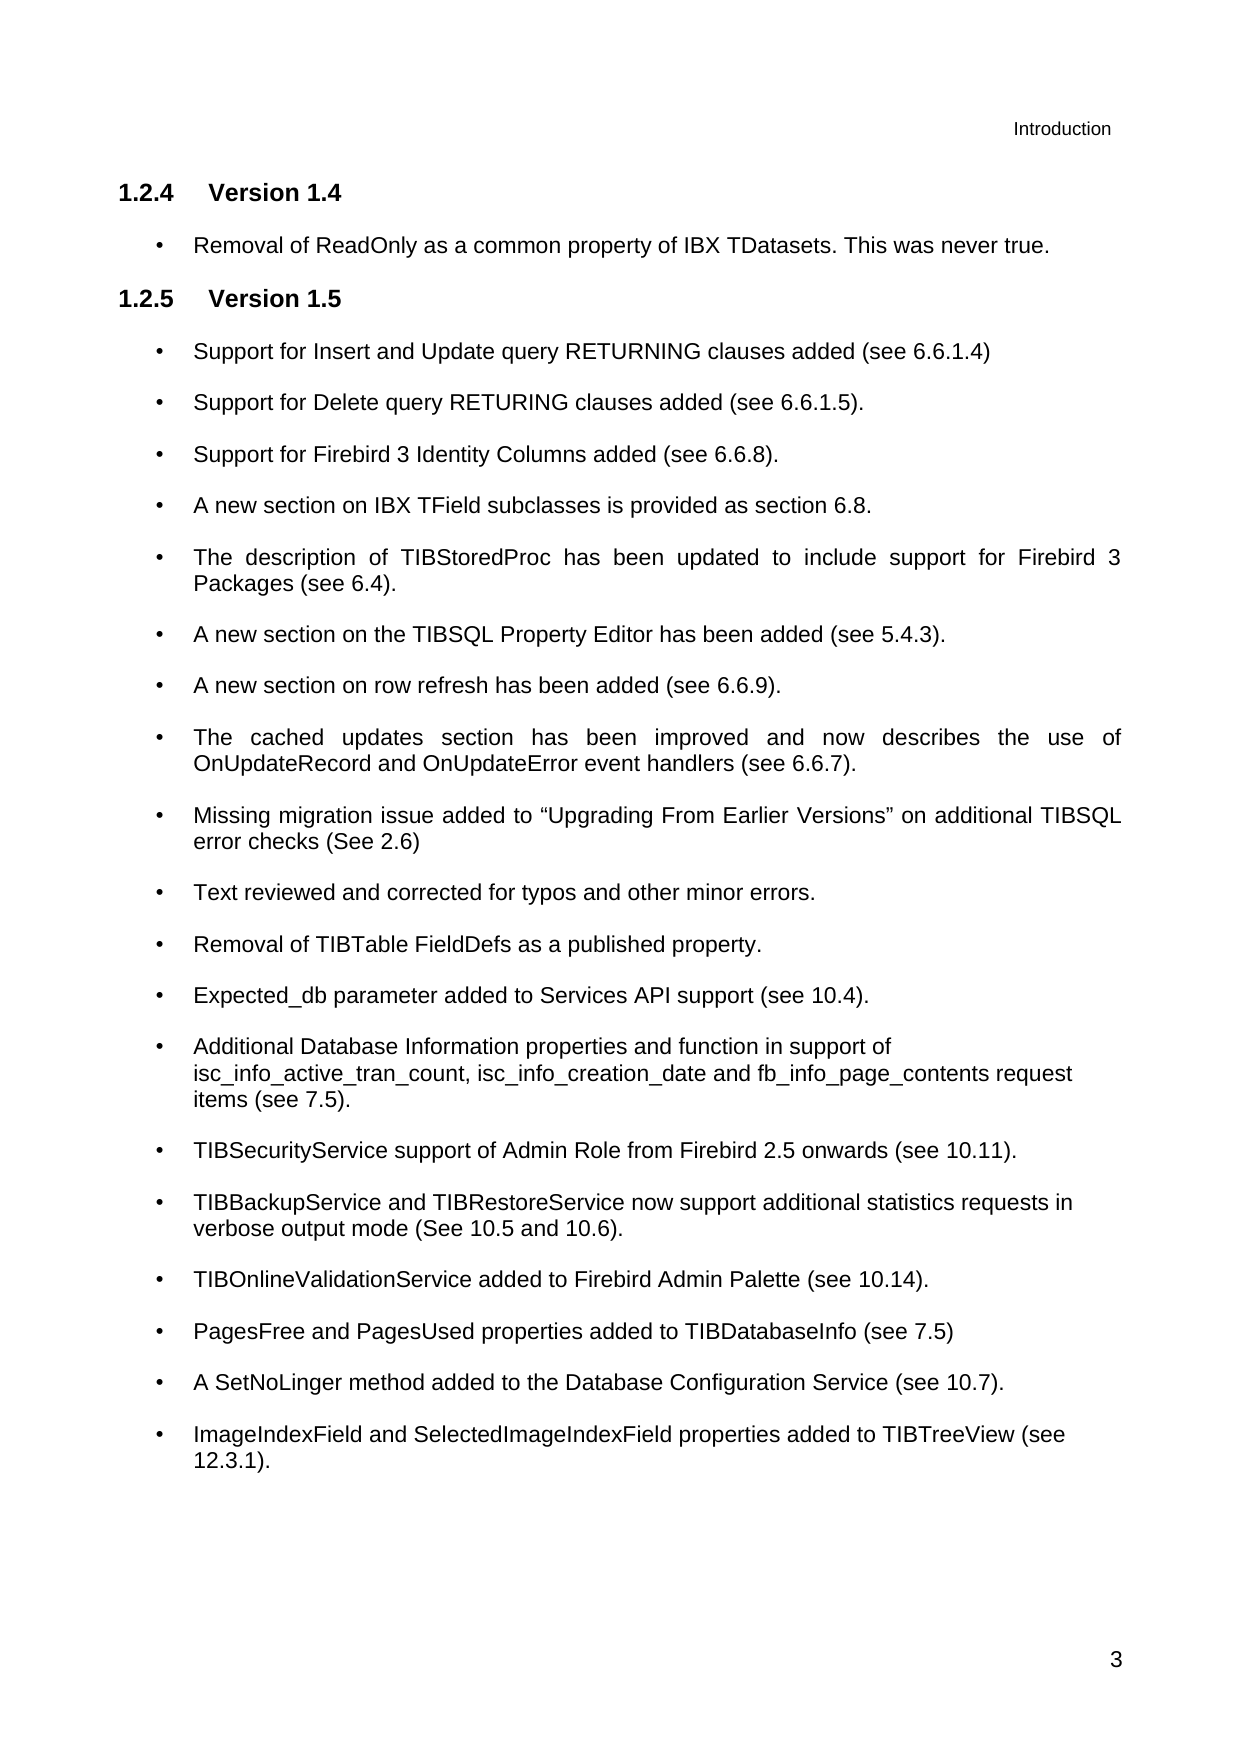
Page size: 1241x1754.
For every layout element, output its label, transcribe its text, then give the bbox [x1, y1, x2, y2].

list ImageIndexField and SelectedImageIndexField properties added to TIBTreeView (see 12.3.1). [156, 1421, 1122, 1473]
list Additional Database Information properties and function in support of isc_info_active_tran_count, isc_info_creation_date and fb_info_page_contents request items (see 7.5). [156, 1033, 1122, 1112]
list Support for Delete query RETURING clauses added (see 6.6.1.5). [156, 389, 1122, 416]
subtitle Version 1.5 [118, 284, 1122, 312]
list A SetNoLinger method added to the Database Configuration Service (see 10.7). [156, 1369, 1122, 1396]
list Expected_db parameter added to Services API support (see 10.4). [156, 982, 1122, 1008]
list Text reviewed and corrected for typos and other minor errors. [156, 879, 1122, 906]
list TIBBackupService and TIBRestoreService now support additional statistics requests in verbose output mode (See 10.5 and 10.6). [156, 1189, 1122, 1241]
list A new section on row refresh has been added (see 6.6.9). [156, 672, 1122, 699]
list Support for Firebird 3 Identity Columns added (see 6.6.8). [156, 441, 1122, 467]
list TIBOnlineValidationService added to Firebird Admin Palette (see 10.14). [156, 1266, 1122, 1293]
list Support for Insert and Update query RETURNING clauses added (see 6.6.1.4) [156, 338, 1122, 364]
list PagesFree and PagesUsed properties added to TIBDatabaseInfo (see 7.5) [156, 1318, 1122, 1344]
list A new section on IBX TField subclasses is provided as section 6.8. [156, 492, 1122, 518]
list Removal of TIBTable FieldDefs as a published property. [156, 931, 1122, 957]
subtitle Version 1.4 [118, 178, 1122, 207]
list Removal of ReadOnly as a common property of IBX TDatasets. This was never true. [156, 232, 1122, 259]
list The cached updates section has been improved and now describes the use of OnUpdateRecord and OnUpdateError event handlers (see 6.6.7). [156, 724, 1122, 777]
list Missing migration issue added to “Upgrading From Earlier Versions” on additional TIBSQL error checks (See 2.6) [156, 802, 1122, 854]
list TIBSecurityService support of Admin Role from Firebird 2.5 onwards (see 10.11). [156, 1137, 1122, 1164]
list A new section on the TIBSQL Property Editor has been added (see 5.4.3). [156, 621, 1122, 647]
list The description of TIBStoredProc has been updated to include support for Firebird 3 Packages (see 6.4). [156, 543, 1122, 596]
